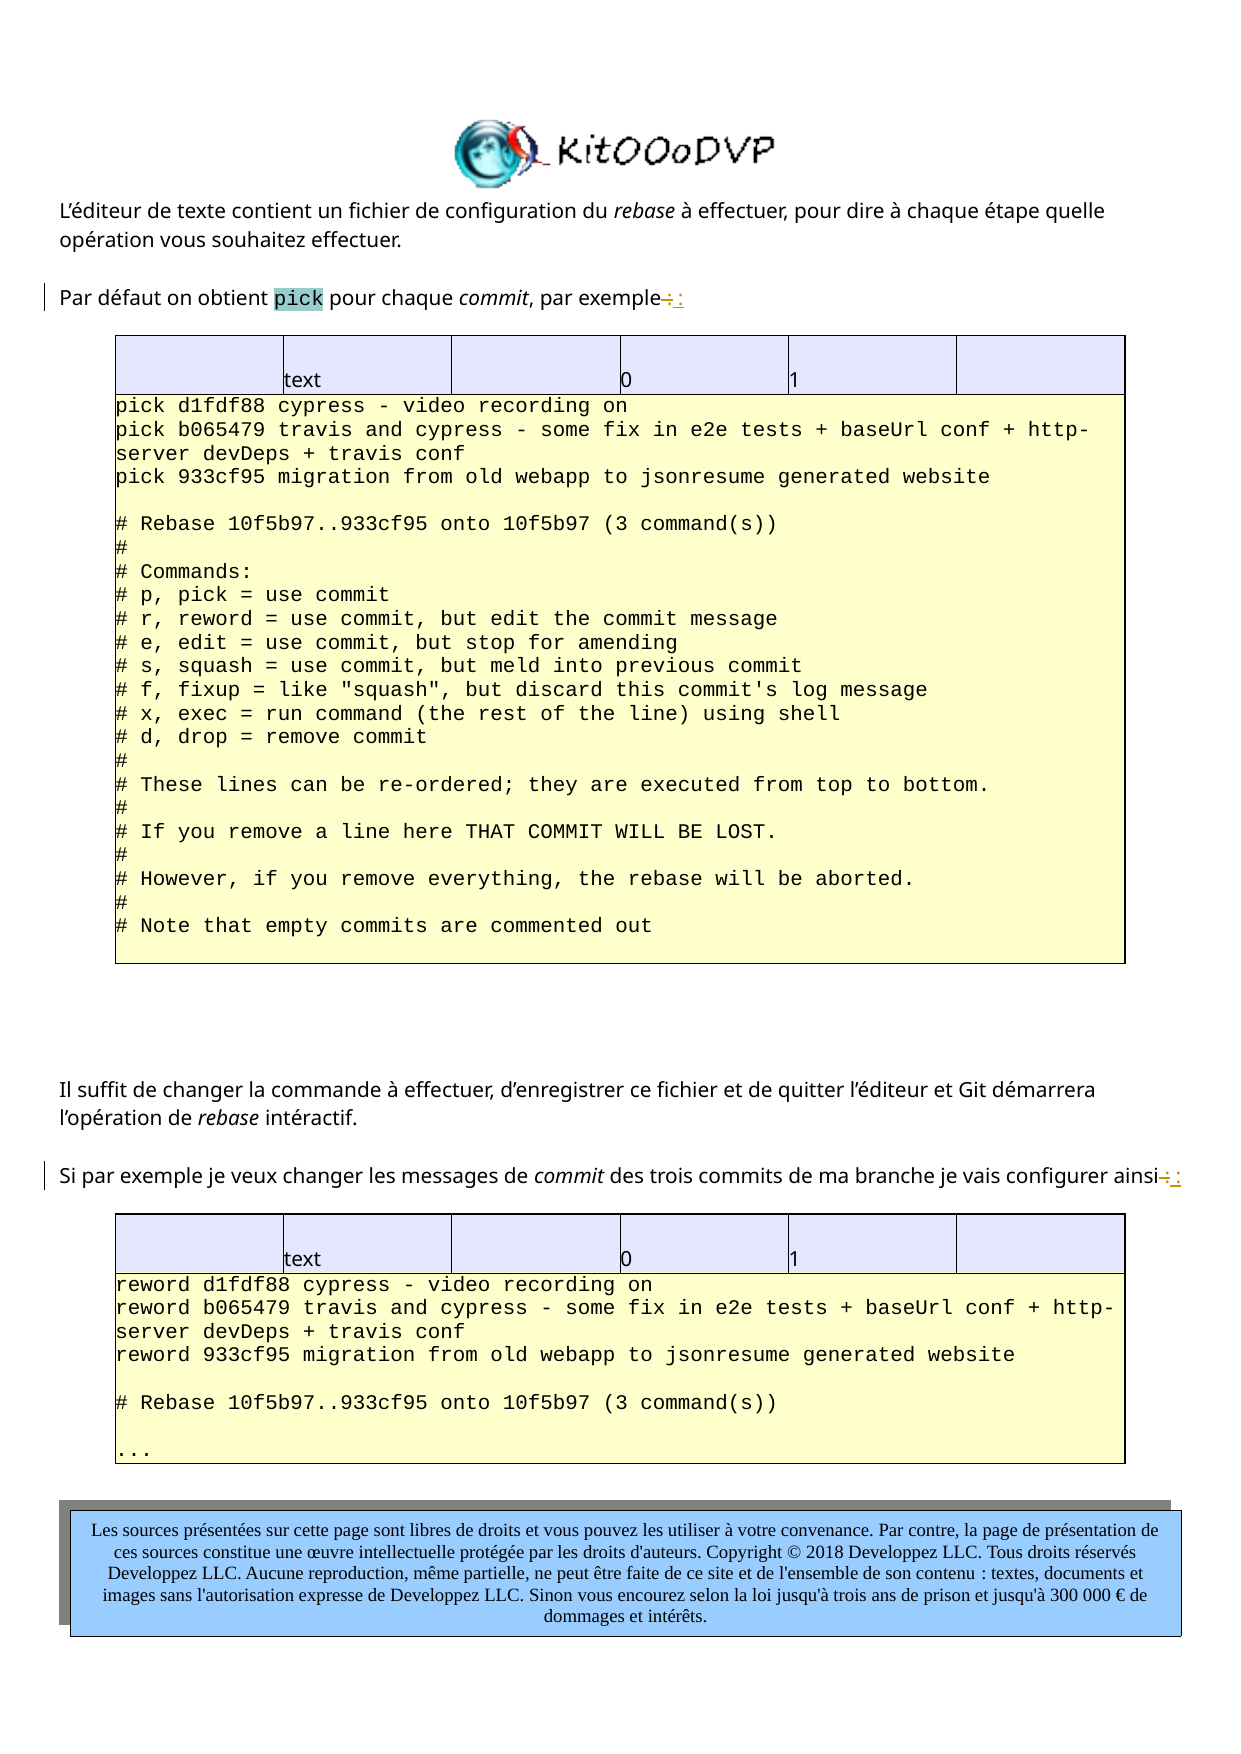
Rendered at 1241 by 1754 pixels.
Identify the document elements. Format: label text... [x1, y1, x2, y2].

table_header [452, 1215, 620, 1272]
text Par défaut on obtient pick pour chaque commit, par exemple : [59, 283, 1181, 311]
table_header [957, 1215, 1124, 1272]
text L’éditeur de texte contient un fichier de configuration du rebase à effectuer, pour dire à chaque étape quelle opération vous souhaitez effectuer. [59, 196, 1181, 253]
table_header [957, 336, 1124, 394]
text Si par exemple je veux changer les messages de commit des trois commits de ma branche je vais configurer ainsi : [59, 1161, 1181, 1190]
table_header text [284, 1215, 451, 1272]
table_header 0 [621, 336, 788, 394]
table_header 1 [789, 336, 956, 394]
table_header [116, 1215, 283, 1272]
table_header [116, 336, 283, 394]
picture [453, 118, 781, 191]
table_header [452, 336, 620, 394]
text Il suffit de changer la commande à effectuer, d’enregistrer ce fichier et de quitter l’éditeur et Git démarrera l’opération de rebase intéractif. [59, 1075, 1181, 1132]
table_header text [284, 336, 451, 394]
table_header 0 [621, 1215, 788, 1272]
table_header 1 [789, 1215, 956, 1272]
